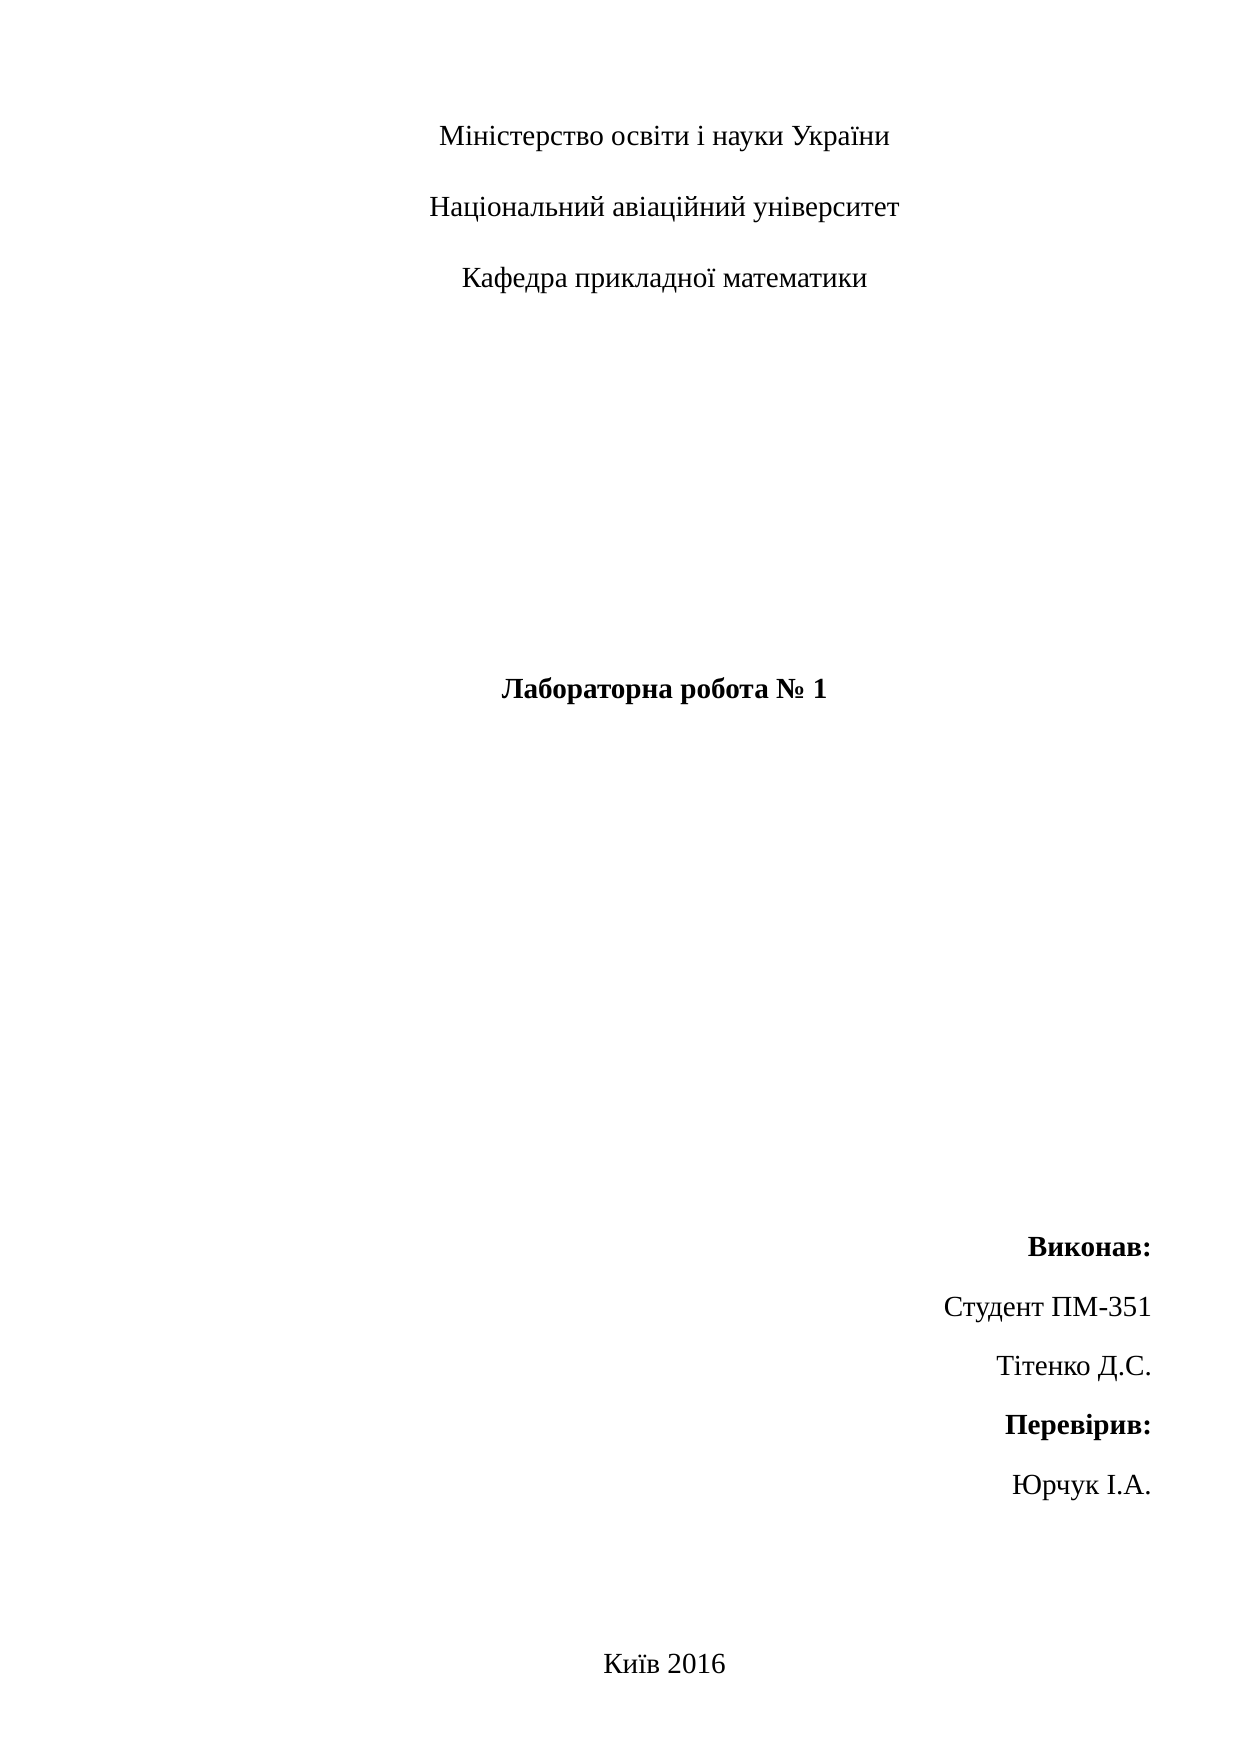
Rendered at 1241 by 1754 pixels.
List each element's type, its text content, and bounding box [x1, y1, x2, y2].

text Студент ПМ-351 [177, 1289, 1152, 1322]
text Виконав: [177, 1229, 1152, 1263]
text Перевірив: [177, 1407, 1152, 1441]
text Юрчук І.А. [177, 1467, 1152, 1500]
text Тітенко Д.С. [177, 1348, 1152, 1382]
text Лабораторна робота № 1 [177, 671, 1152, 705]
